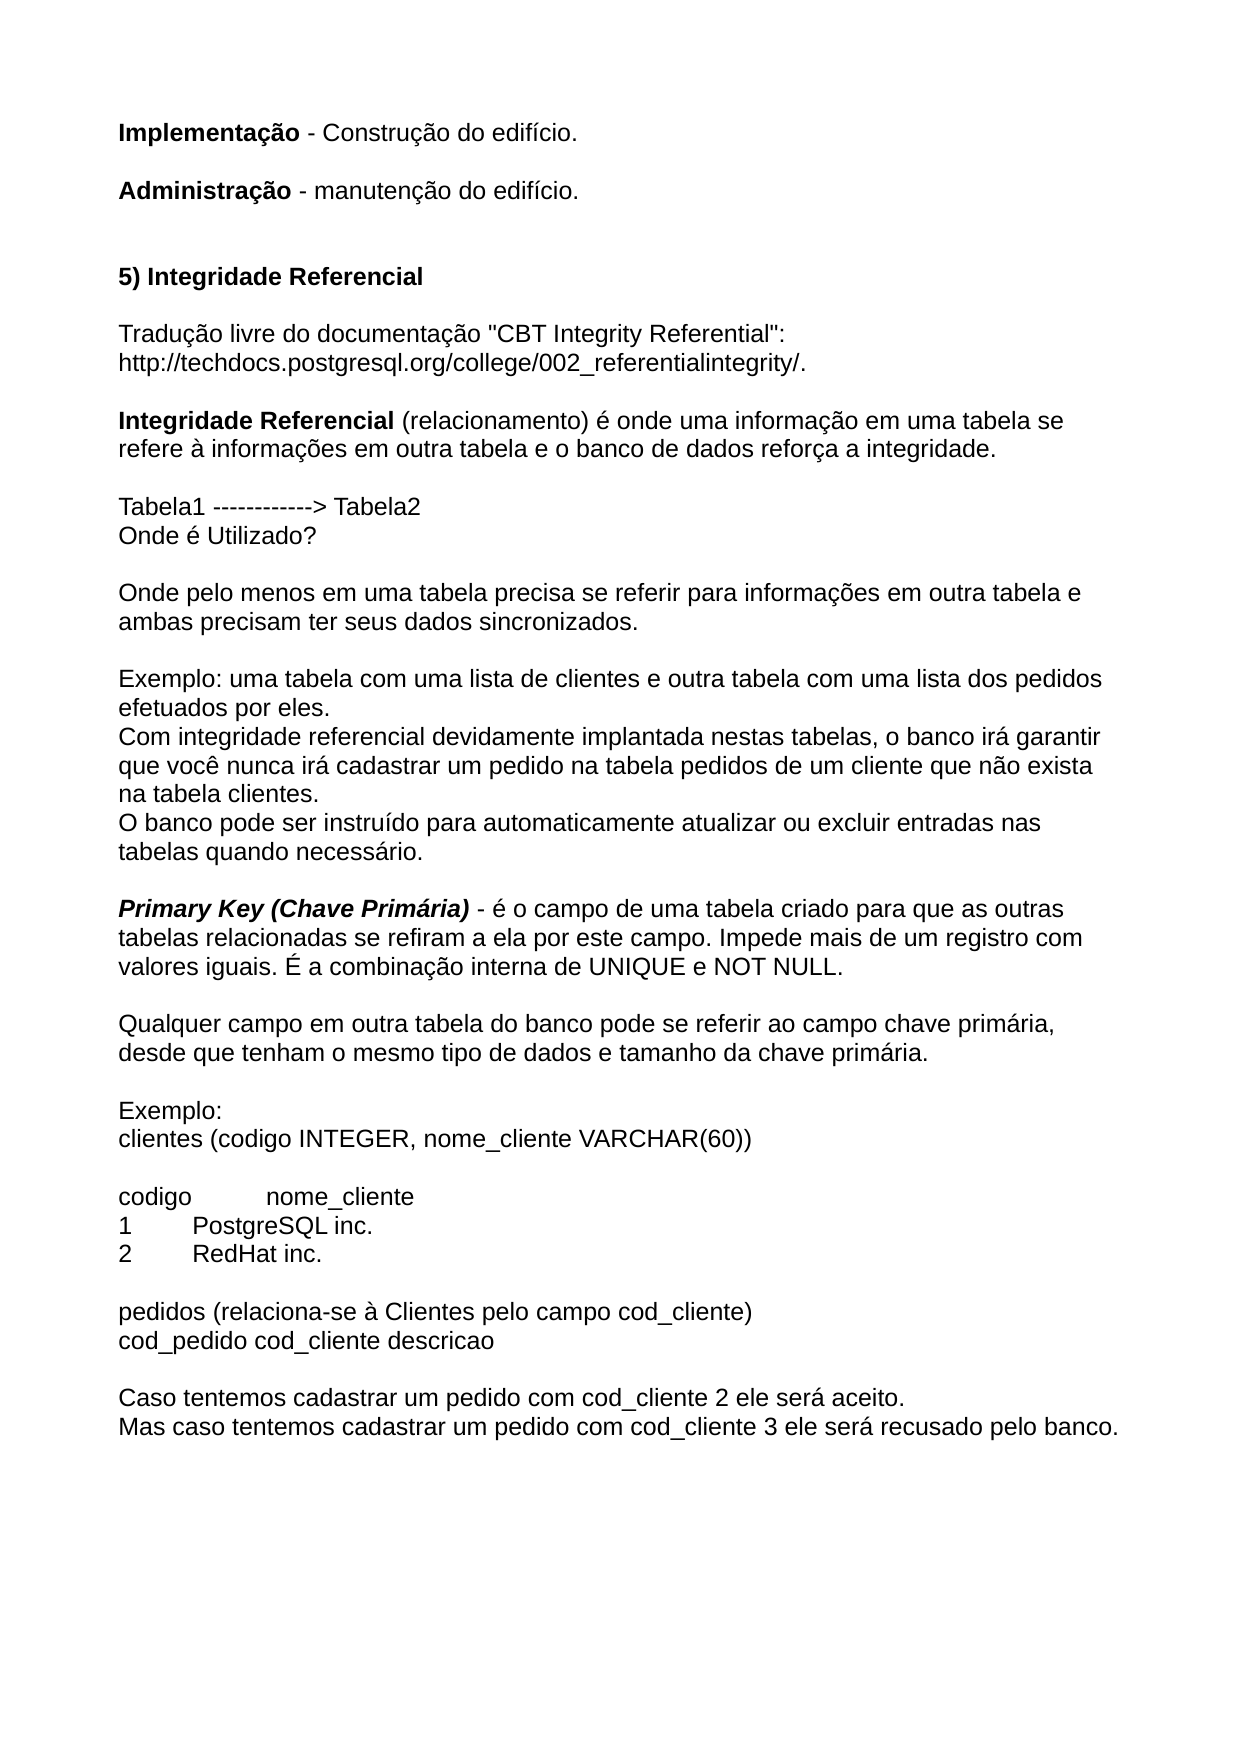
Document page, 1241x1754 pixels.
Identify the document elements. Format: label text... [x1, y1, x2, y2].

text Integridade Referencial (relacionamento) é onde uma informação em uma tabela se refere à informações em outra tabela e o banco de dados reforça a integridade. [118, 406, 1122, 463]
text O banco pode ser instruído para automaticamente atualizar ou excluir entradas nas tabelas quando necessário. [118, 808, 1122, 866]
text Implementação - Construção do edifício. [118, 118, 1122, 147]
text Onde pelo menos em uma tabela precisa se referir para informações em outra tabela e ambas precisam ter seus dados sincronizados. [118, 578, 1122, 636]
text Mas caso tentemos cadastrar um pedido com cod_cliente 3 ele será recusado pelo banco. [118, 1412, 1122, 1441]
text Primary Key (Chave Primária) - é o campo de uma tabela criado para que as outras tabelas relacionadas se refiram a ela por este campo. Impede mais de um registro com valores iguais. É a combinação interna de UNIQUE e NOT NULL. [118, 894, 1122, 981]
text 1 PostgreSQL inc. [118, 1211, 1122, 1239]
text Administração - manutenção do edifício. [118, 176, 1122, 204]
text Exemplo: uma tabela com uma lista de clientes e outra tabela com uma lista dos pedidos efetuados por eles. [118, 664, 1122, 722]
text pedidos (relaciona-se à Clientes pelo campo cod_cliente) [118, 1297, 1122, 1326]
text cod_pedido cod_cliente descricao [118, 1326, 1122, 1354]
text clientes (codigo INTEGER, nome_cliente VARCHAR(60)) [118, 1124, 1122, 1153]
text Tabela1 ------------> Tabela2 [118, 492, 1122, 521]
text Onde é Utilizado? [118, 521, 1122, 549]
text codigo nome_cliente [118, 1182, 1122, 1211]
text Com integridade referencial devidamente implantada nestas tabelas, o banco irá garantir que você nunca irá cadastrar um pedido na tabela pedidos de um cliente que não exista na tabela clientes. [118, 722, 1122, 808]
text Qualquer campo em outra tabela do banco pode se referir ao campo chave primária, desde que tenham o mesmo tipo de dados e tamanho da chave primária. [118, 1009, 1122, 1067]
text Exemplo: [118, 1096, 1122, 1124]
text 2 RedHat inc. [118, 1239, 1122, 1268]
text 5) Integridade Referencial [118, 262, 1122, 291]
text Caso tentemos cadastrar um pedido com cod_cliente 2 ele será aceito. [118, 1383, 1122, 1412]
text http://techdocs.postgresql.org/college/002_referentialintegrity/. [118, 348, 1122, 377]
text Tradução livre do documentação "CBT Integrity Referential": [118, 319, 1122, 348]
